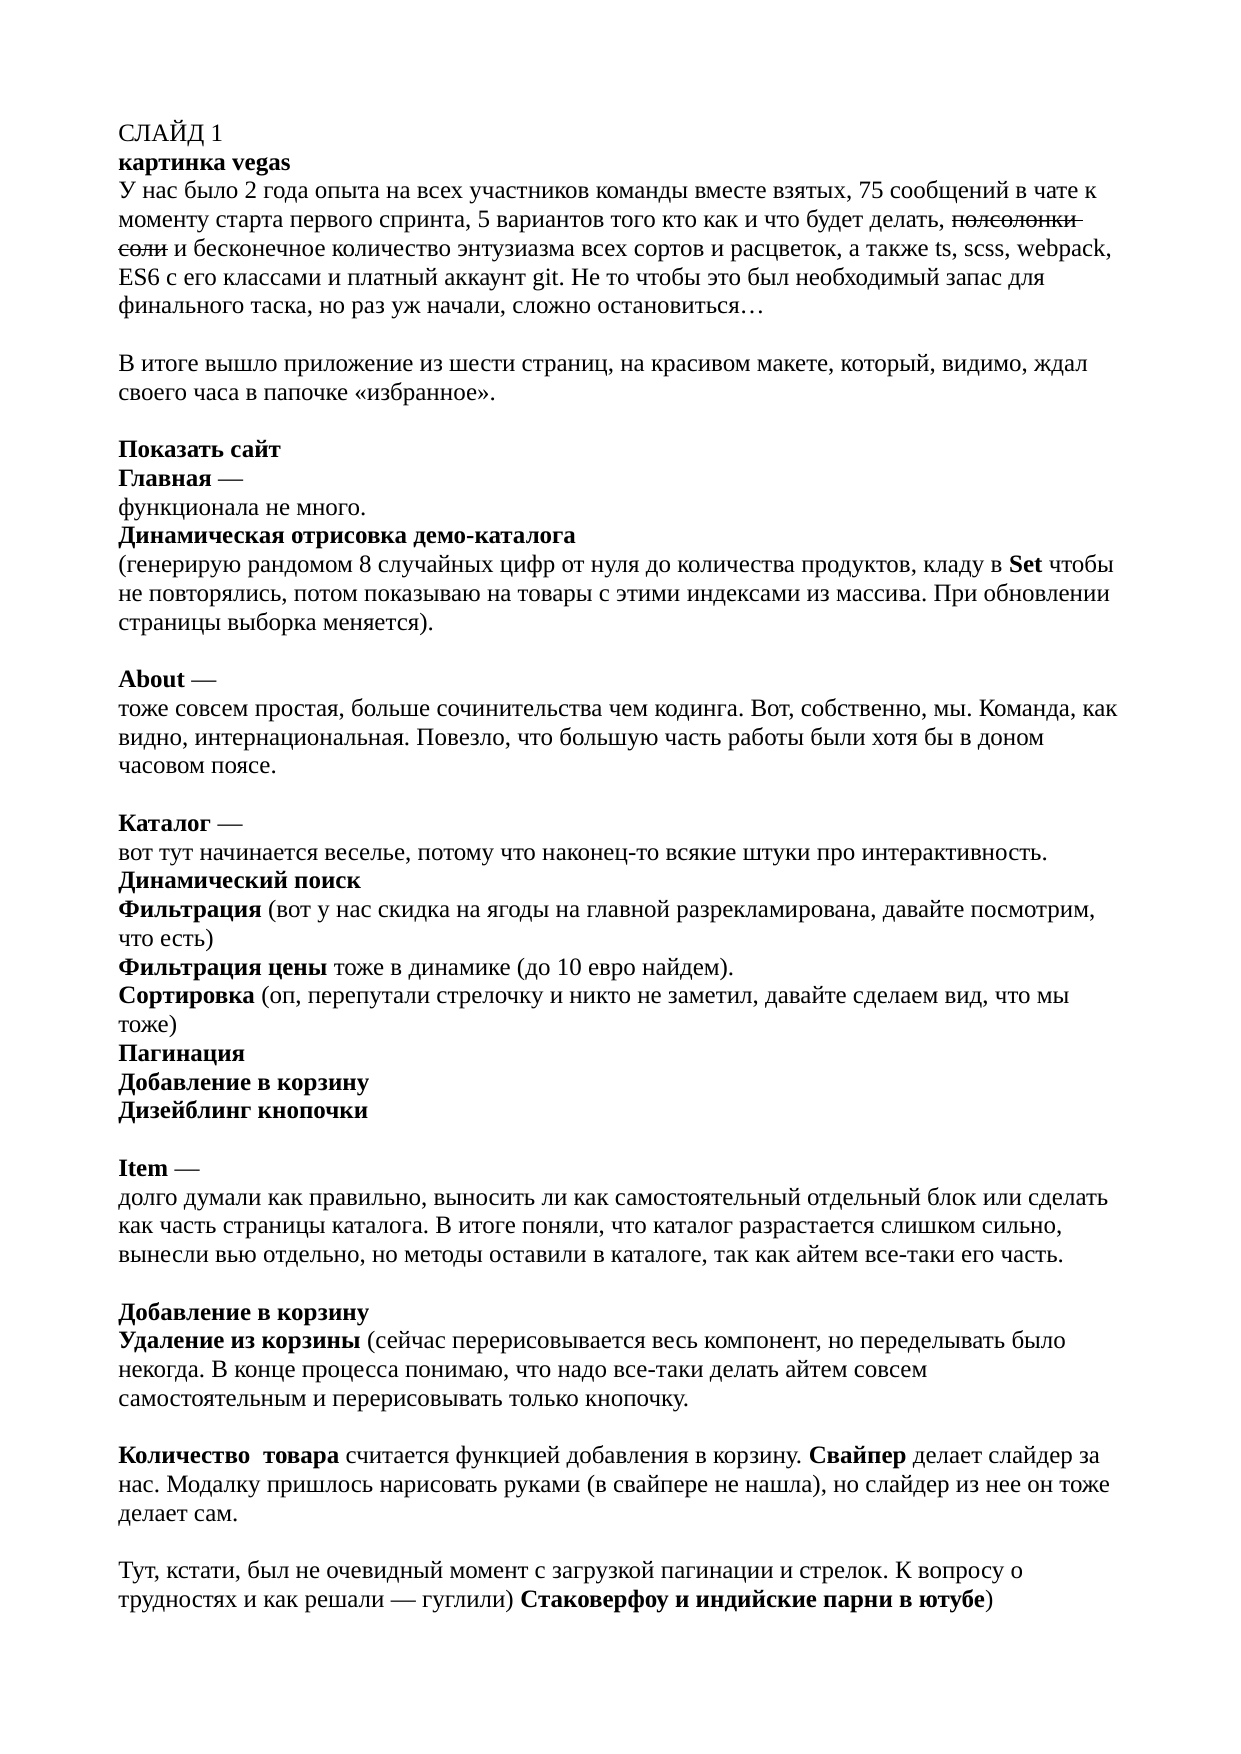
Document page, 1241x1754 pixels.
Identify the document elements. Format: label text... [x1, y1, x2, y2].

text Пагинация [118, 1038, 1122, 1067]
text тоже совсем простая, больше сочинительства чем кодинга. Вот, собственно, мы. Команда, как видно, интернациональная. Повезло, что большую часть работы были хотя бы в доном часовом поясе. [118, 693, 1122, 779]
text долго думали как правильно, выносить ли как самостоятельный отдельный блок или сделать как часть страницы каталога. В итоге поняли, что каталог разрастается слишком сильно, вынесли вью отдельно, но методы оставили в каталоге, так как айтем все-таки его часть. [118, 1182, 1122, 1268]
text About — [118, 664, 1122, 693]
text функционала не много. [118, 492, 1122, 521]
text Главная — [118, 463, 1122, 492]
text Добавление в корзину [118, 1297, 1122, 1326]
text СЛАЙД 1 [118, 118, 1122, 147]
text Показать сайт [118, 434, 1122, 463]
text Количество товара считается функцией добавления в корзину. Свайпер делает слайдер за нас. Модалку пришлось нарисовать руками (в свайпере не нашла), но слайдер из нее он тоже делает сам. [118, 1441, 1122, 1527]
text Динамическая отрисовка демо-каталога [118, 521, 1122, 549]
text В итоге вышло приложение из шести страниц, на красивом макете, который, видимо, ждал своего часа в папочке «избранное». [118, 348, 1122, 406]
text Динамический поиск [118, 866, 1122, 894]
text Фильтрация цены тоже в динамике (до 10 евро найдем). [118, 952, 1122, 981]
text У нас было 2 года опыта на всех участников команды вместе взятых, 75 сообщений в чате к моменту старта первого спринта, 5 вариантов того кто как и что будет делать, полсолонки соли и бесконечное количество энтузиазма всех сортов и расцветок, а также ts, scss, webpack, ES6 с его классами и платный аккаунт git. Не то чтобы это был необходимый запас для финального таска, но раз уж начали, сложно остановиться… [118, 176, 1122, 319]
text вот тут начинается веселье, потому что наконец-то всякие штуки про интерактивность. [118, 837, 1122, 866]
text Удаление из корзины (сейчас перерисовывается весь компонент, но переделывать было некогда. В конце процесса понимаю, что надо все-таки делать айтем совсем самостоятельным и перерисовывать только кнопочку. [118, 1326, 1122, 1412]
text Дизейблинг кнопочки [118, 1096, 1122, 1124]
text Каталог — [118, 808, 1122, 837]
text (генерирую рандомом 8 случайных цифр от нуля до количества продуктов, кладу в Set чтобы не повторялись, потом показываю на товары с этими индексами из массива. При обновлении страницы выборка меняется). [118, 549, 1122, 636]
text Сортировка (оп, перепутали стрелочку и никто не заметил, давайте сделаем вид, что мы тоже) [118, 981, 1122, 1038]
text Добавление в корзину [118, 1067, 1122, 1096]
text Фильтрация (вот у нас скидка на ягоды на главной разрекламирована, давайте посмотрим, что есть) [118, 894, 1122, 952]
text Item — [118, 1153, 1122, 1182]
text картинка vegas [118, 147, 1122, 176]
text Тут, кстати, был не очевидный момент с загрузкой пагинации и стрелок. К вопросу о трудностях и как решали — гуглили) Стаковерфоу и индийские парни в ютубе) [118, 1556, 1122, 1613]
